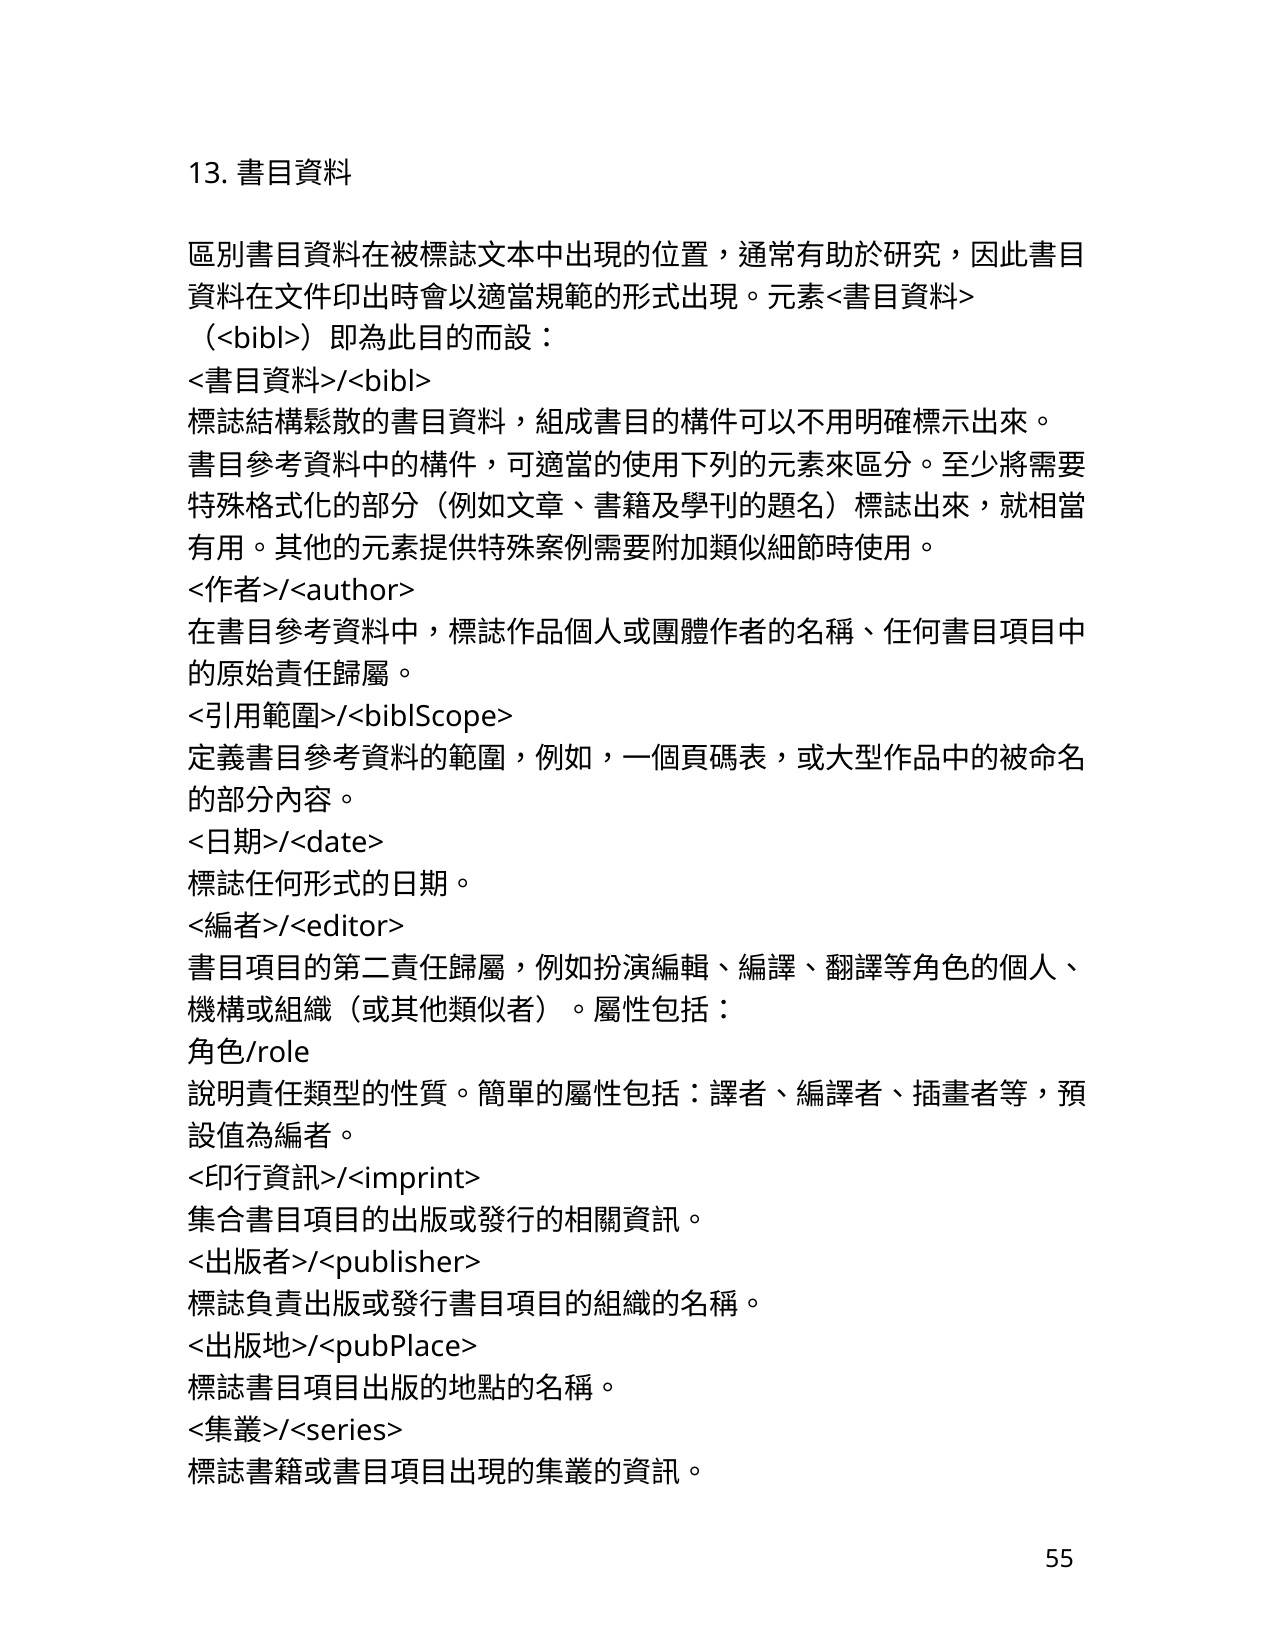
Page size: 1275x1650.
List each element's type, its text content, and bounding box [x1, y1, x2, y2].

text 書目項目的第二責任歸屬，例如扮演編輯、編譯、翻譯等角色的個人、機構或組織（或其他類似者）。屬性包括： [187, 945, 1087, 1029]
text <出版者>/<publisher> [187, 1239, 1087, 1281]
text 說明責任類型的性質。簡單的屬性包括：譯者、編譯者、插畫者等，預設值為編者。 [187, 1071, 1087, 1155]
text 標誌書籍或書目項目出現的集叢的資訊。 [187, 1449, 1087, 1491]
text 區別書目資料在被標誌文本中出現的位置，通常有助於研究，因此書目資料在文件印出時會以適當規範的形式出現。元素<書目資料>（<bibl>）即為此目的而設： [187, 231, 1087, 357]
text <日期>/<date> [187, 819, 1087, 861]
text 標誌結構鬆散的書目資料，組成書目的構件可以不用明確標示出來。 [187, 399, 1087, 441]
text <作者>/<author> [187, 567, 1087, 609]
text 集合書目項目的出版或發行的相關資訊。 [187, 1197, 1087, 1239]
text 角色/role [187, 1029, 1087, 1071]
text 在書目參考資料中，標誌作品個人或團體作者的名稱、任何書目項目中的原始責任歸屬。 [187, 609, 1087, 693]
text <引用範圍>/<biblScope> [187, 693, 1087, 735]
text <書目資料>/<bibl> [187, 357, 1087, 399]
text 書目參考資料中的構件，可適當的使用下列的元素來區分。至少將需要特殊格式化的部分（例如文章、書籍及學刊的題名）標誌出來，就相當有用。其他的元素提供特殊案例需要附加類似細節時使用。 [187, 441, 1087, 567]
text 標誌負責出版或發行書目項目的組織的名稱。 [187, 1281, 1087, 1323]
text 標誌任何形式的日期。 [187, 861, 1087, 903]
text <編者>/<editor> [187, 903, 1087, 945]
text <集叢>/<series> [187, 1407, 1087, 1449]
text <印行資訊>/<imprint> [187, 1155, 1087, 1197]
text 定義書目參考資料的範圍，例如，一個頁碼表，或大型作品中的被命名的部分內容。 [187, 735, 1087, 819]
text 13. 書目資料 [187, 150, 1087, 192]
text <出版地>/<pubPlace> [187, 1323, 1087, 1365]
text 標誌書目項目出版的地點的名稱。 [187, 1365, 1087, 1407]
